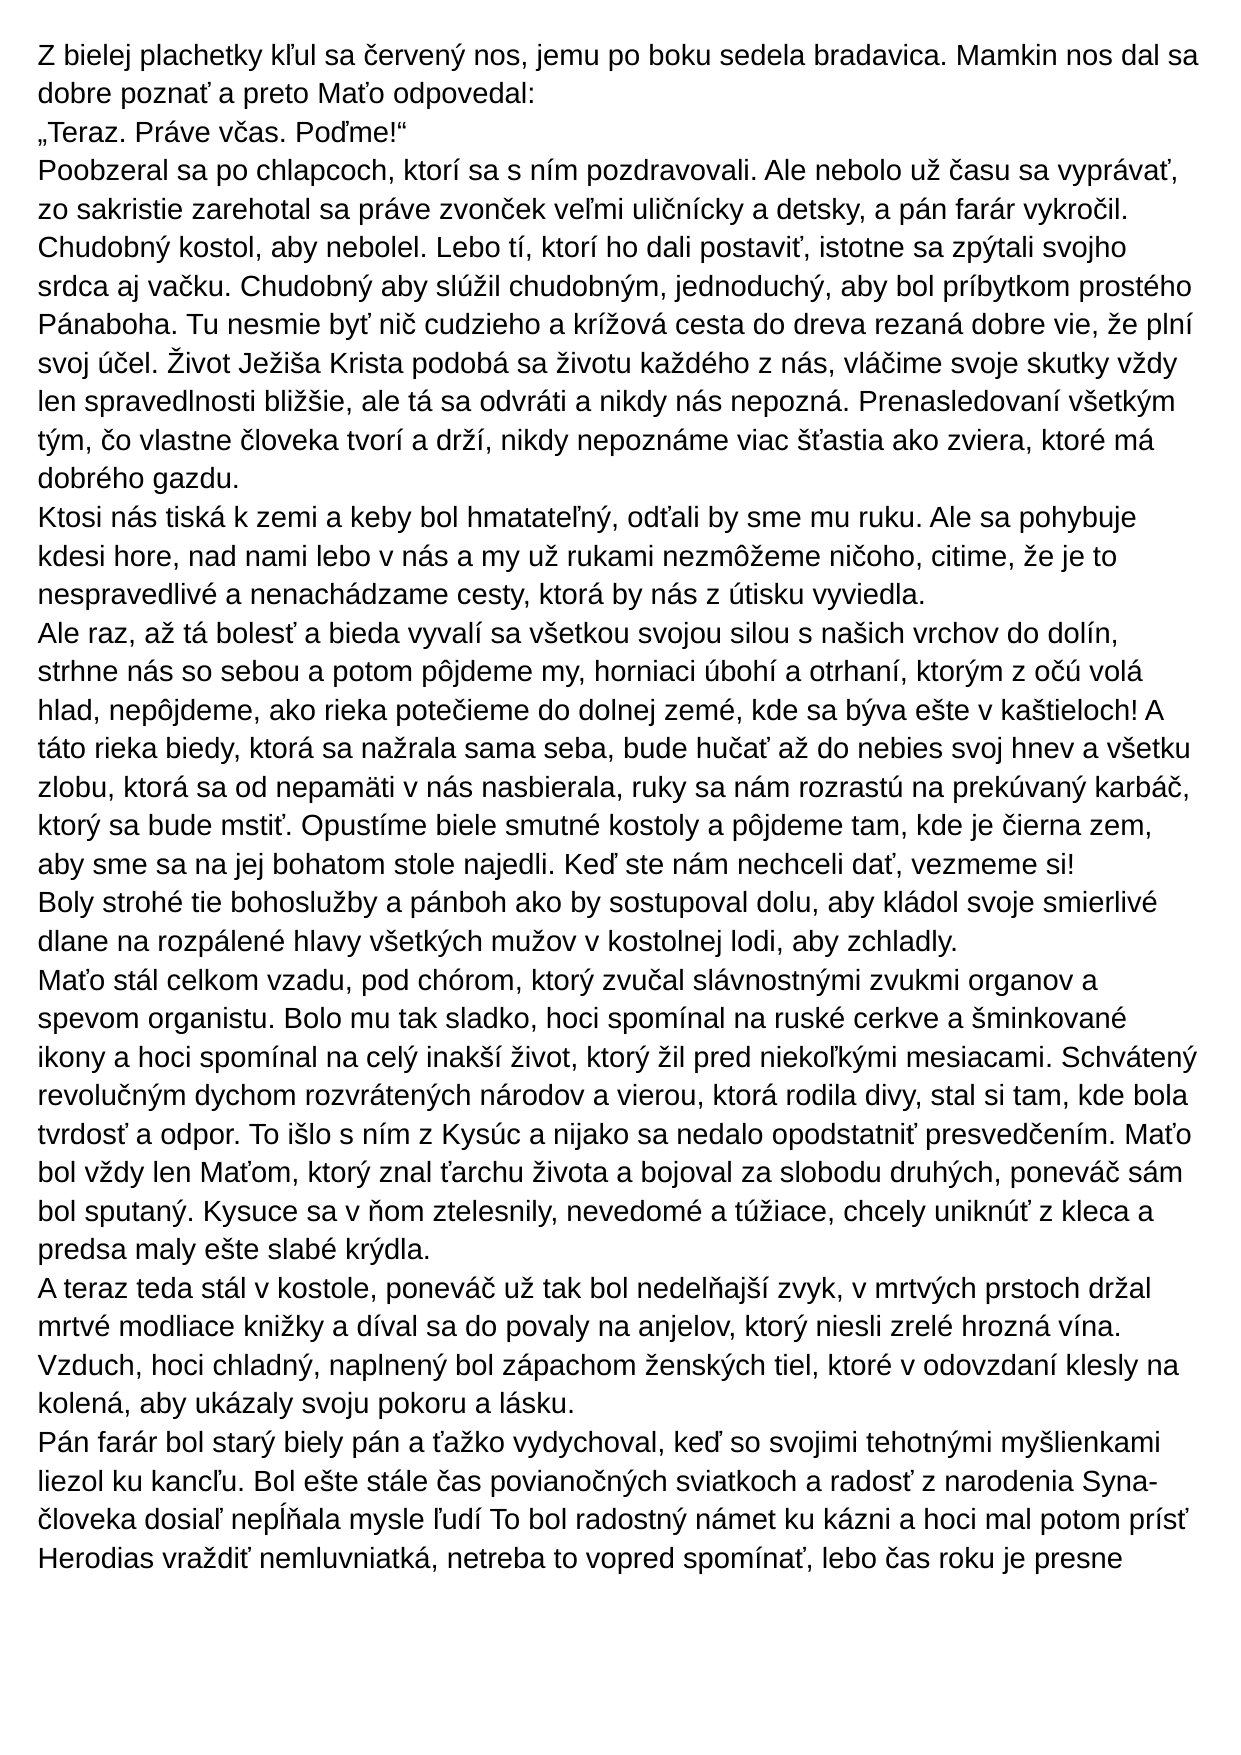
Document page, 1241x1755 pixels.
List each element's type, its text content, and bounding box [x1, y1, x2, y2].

text Ale raz, až tá bolesť a bieda vyvalí sa všetkou svojou silou s našich vrchov do dolín, strhne nás so sebou a potom pôjdeme my, horniaci úbohí a otrhaní, ktorým z očú volá hlad, nepôjdeme, ako rieka potečieme do dolnej zemé, kde sa býva ešte v kaštieloch! A táto rieka biedy, ktorá sa nažrala sama seba, bude hučať až do nebies svoj hnev a všetku zlobu, ktorá sa od nepamäti v nás nasbierala, ruky sa nám rozrastú na prekúvaný karbáč, ktorý sa bude mstiť. Opustíme biele smutné kostoly a pôjdeme tam, kde je čierna zem, aby sme sa na jej bohatom stole najedli. Keď ste nám nechceli dať, vezmeme si! [37, 616, 1203, 880]
text Pán farár bol starý biely pán a ťažko vydychoval, keď so svojimi tehotnými myšlienkami liezol ku kancľu. Bol ešte stále čas povianočných sviatkoch a radosť z narodenia Syna-človeka dosiaľ nepĺňala mysle ľudí To bol radostný námet ku kázni a hoci mal potom prísť Herodias vraždiť nemluvniatká, netreba to vopred spomínať, lebo čas roku je presne [37, 1425, 1203, 1574]
text Maťo stál celkom vzadu, pod chórom, ktorý zvučal slávnostnými zvukmi organov a spevom organistu. Bolo mu tak sladko, hoci spomínal na ruské cerkve a šminkované ikony a hoci spomínal na celý inakší život, ktorý žil pred niekoľkými mesiacami. Schvátený revolučným dychom rozvrátených národov a vierou, ktorá rodila divy, stal si tam, kde bola tvrdosť a odpor. To išlo s ním z Kysúc a nijako sa nedalo opodstatniť presvedčením. Maťo bol vždy len Maťom, ktorý znal ťarchu života a bojoval za slobodu druhých, poneváč sám bol sputaný. Kysuce sa v ňom ztelesnily, nevedomé a túžiace, chcely uniknúť z kleca a predsa maly ešte slabé krýdla. [37, 962, 1203, 1266]
text Chudobný kostol, aby nebolel. Lebo tí, ktorí ho dali postaviť, istotne sa zpýtali svojho srdca aj vačku. Chudobný aby slúžil chudobným, jednoduchý, aby bol príbytkom prostého Pánaboha. Tu nesmie byť nič cudzieho a krížová cesta do dreva rezaná dobre vie, že plní svoj účel. Život Ježiša Krista podobá sa životu každého z nás, vláčime svoje skutky vždy len spravedlnosti bližšie, ale tá sa odvráti a nikdy nás nepozná. Prenasledovaní všetkým tým, čo vlastne človeka tvorí a drží, nikdy nepoznáme viac šťastia ako zviera, ktoré má dobrého gazdu. [37, 230, 1203, 495]
text Z bielej plachetky kľul sa červený nos, jemu po boku sedela bradavica. Mamkin nos dal sa dobre poznať a preto Maťo odpovedal: [37, 37, 1203, 109]
text Ktosi nás tiská k zemi a keby bol hmatateľný, odťali by sme mu ruku. Ale sa pohybuje kdesi hore, nad nami lebo v nás a my už rukami nezmôžeme ničoho, citime, že je to nespravedlivé a nenachádzame cesty, ktorá by nás z útisku vyviedla. [37, 500, 1203, 611]
text Boly strohé tie bohoslužby a pánboh ako by sostupoval dolu, aby kládol svoje smierlivé dlane na rozpálené hlavy všetkých mužov v kostolnej lodi, aby zchladly. [37, 885, 1203, 957]
text Poobzeral sa po chlapcoch, ktorí sa s ním pozdravovali. Ale nebolo už času sa vyprávať, zo sakristie zarehotal sa práve zvonček veľmi uličnícky a detsky, a pán farár vykročil. [37, 153, 1203, 225]
text „Teraz. Práve včas. Poďme!“ [37, 114, 1203, 148]
text A teraz teda stál v kostole, poneváč už tak bol nedelňajší zvyk, v mrtvých prstoch držal mrtvé modliace knižky a díval sa do povaly na anjelov, ktorý niesli zrelé hrozná vína. Vzduch, hoci chladný, naplnený bol zápachom ženských tiel, ktoré v odovzdaní klesly na kolená, aby ukázaly svoju pokoru a lásku. [37, 1271, 1203, 1420]
